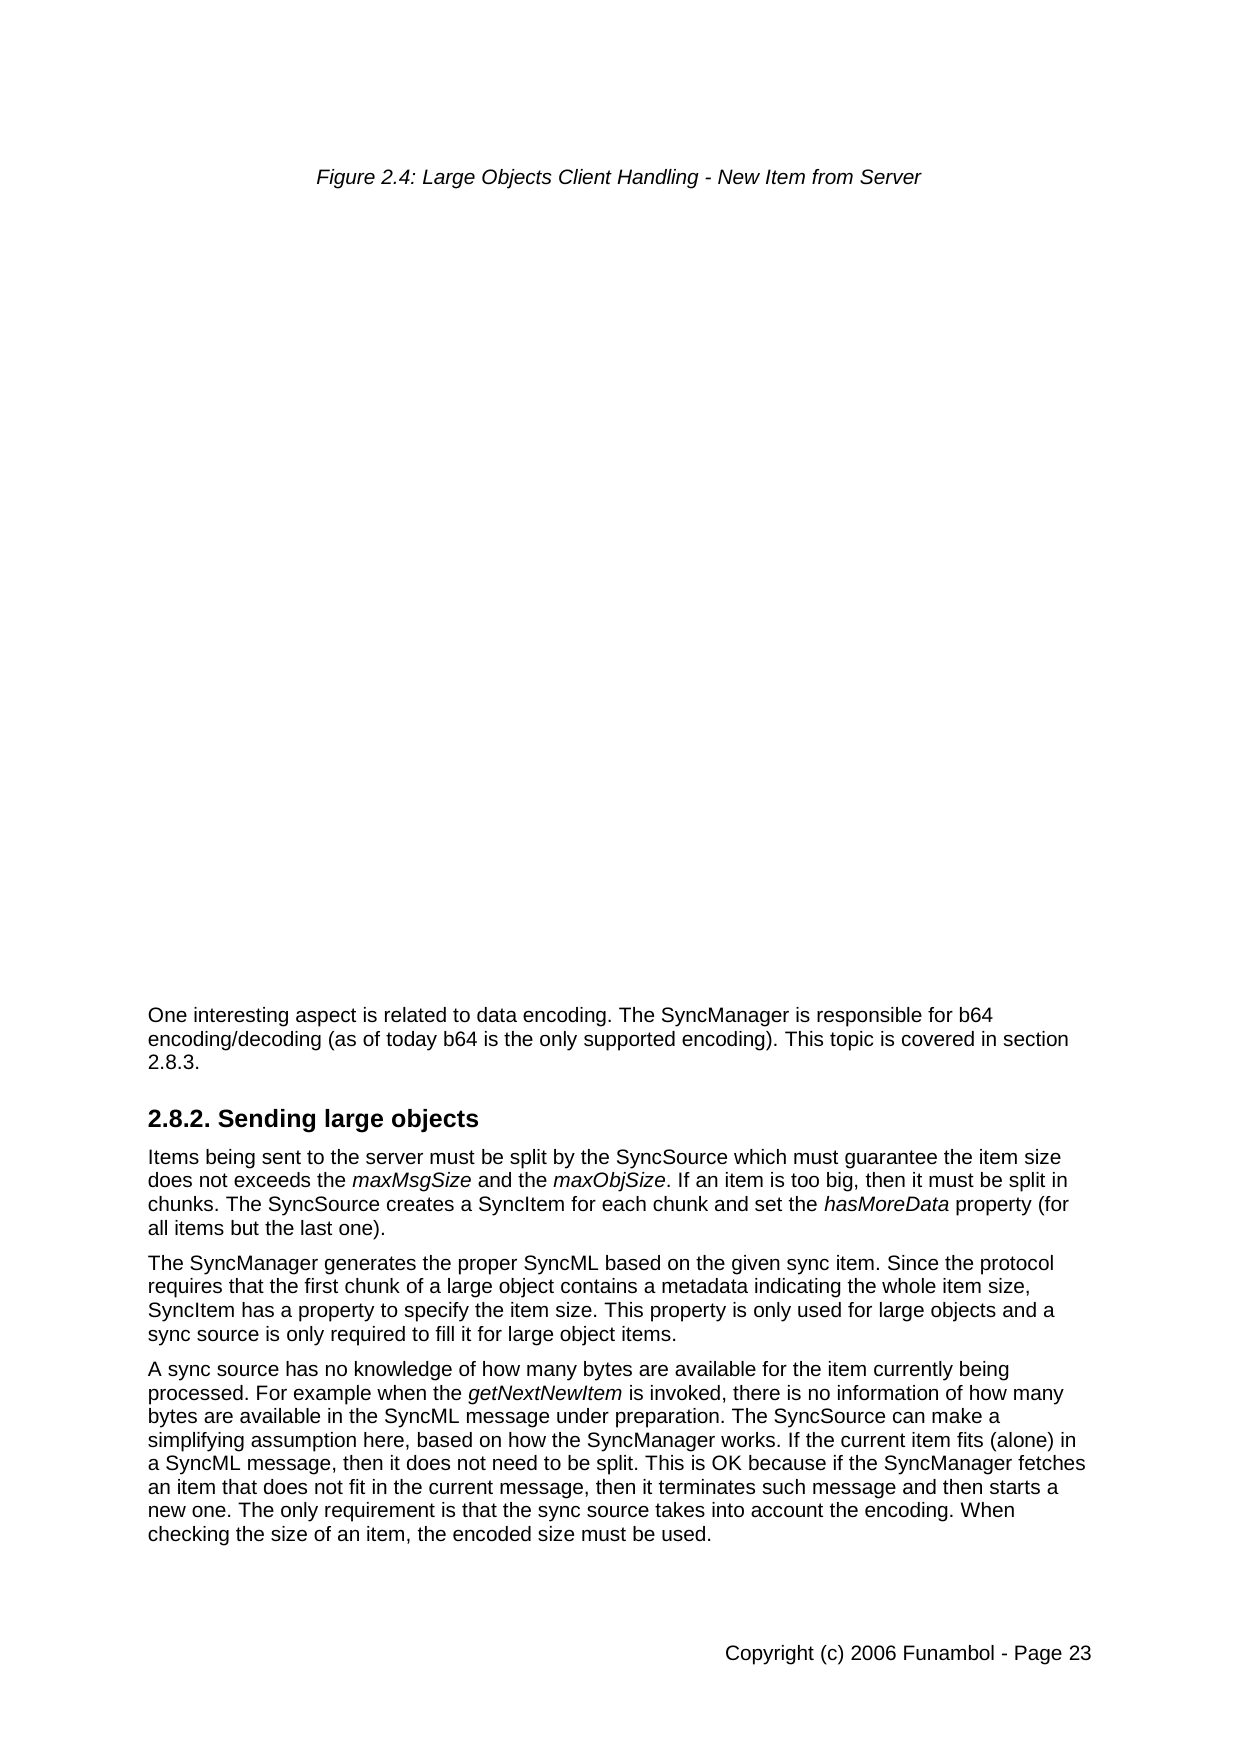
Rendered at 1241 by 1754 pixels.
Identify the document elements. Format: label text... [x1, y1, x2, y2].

text Items being sent to the server must be split by the SyncSource which must guarantee the item size does not exceeds the maxMsgSize and the maxObjSize. If an item is too big, then it must be split in chunks. The SyncSource creates a SyncItem for each chunk and set the hasMoreData property (for all items but the last one). [148, 1145, 1093, 1239]
text Figure 2.4: Large Objects Client Handling - New Item from Server [171, 165, 1069, 189]
subtitle Sending large objects [148, 1105, 1093, 1133]
text The SyncManager generates the proper SyncML based on the given sync item. Since the protocol requires that the first chunk of a large object contains a metadata indicating the whole item size, SyncItem has a property to specify the item size. This property is only used for large objects and a sync source is only required to fill it for large object items. [148, 1251, 1093, 1346]
text One interesting aspect is related to data encoding. The SyncManager is responsible for b64 encoding/decoding (as of today b64 is the only supported encoding). This topic is covered in section 2.8.3. [148, 1003, 1093, 1074]
text A sync source has no knowledge of how many bytes are available for the item currently being processed. For example when the getNextNewItem is invoked, there is no information of how many bytes are available in the SyncML message under preparation. The SyncSource can make a simplifying assumption here, based on how the SyncManager works. If the current item fits (alone) in a SyncML message, then it does not need to be split. This is OK because if the SyncManager fetches an item that does not fit in the current message, then it terminates such message and then starts a new one. The only requirement is that the sync source takes into account the encoding. When checking the size of an item, the encoded size must be used. [148, 1357, 1093, 1546]
